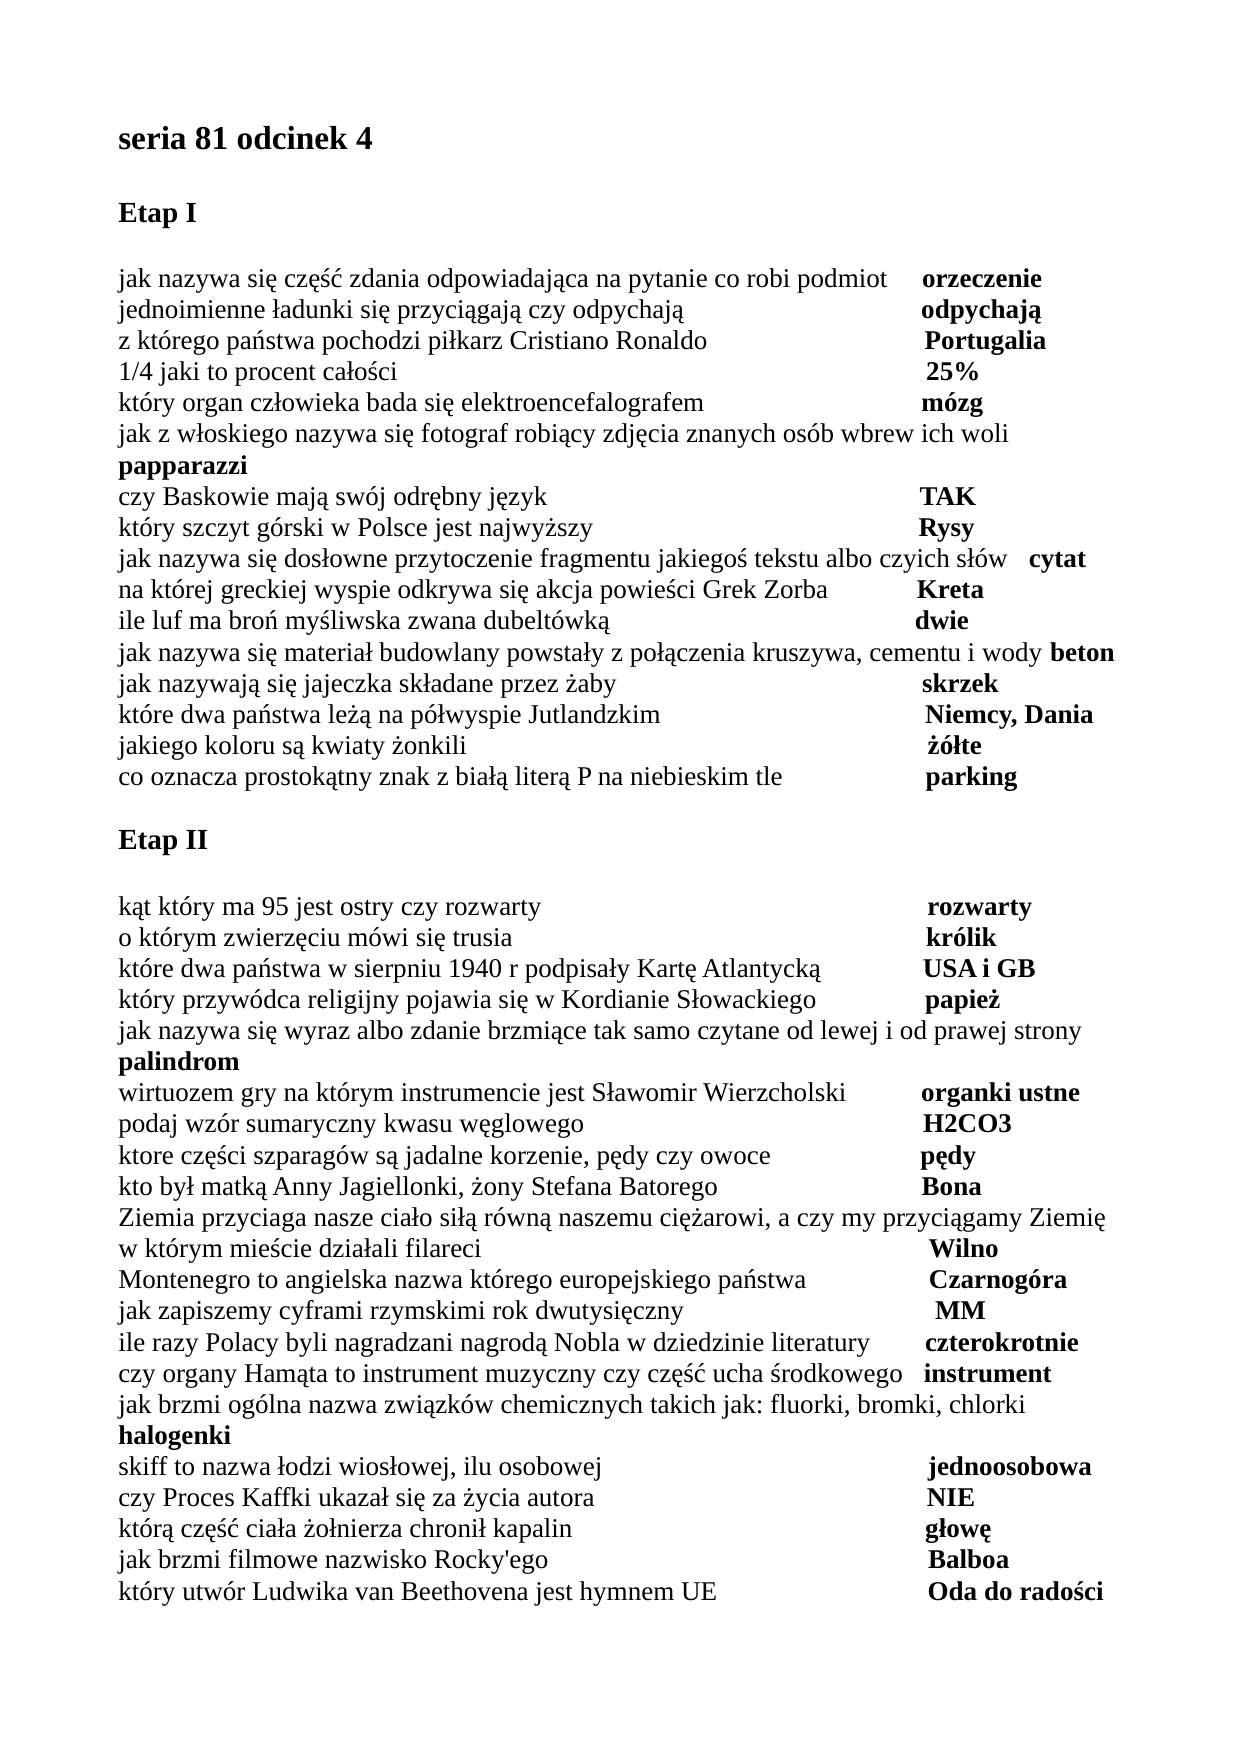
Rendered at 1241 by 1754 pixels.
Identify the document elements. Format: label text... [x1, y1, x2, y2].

text jak nazywa się dosłowne przytoczenie fragmentu jakiegoś tekstu albo czyich słów cytat [118, 542, 1122, 573]
text jak nazywa się materiał budowlany powstały z połączenia kruszywa, cementu i wody beton [118, 636, 1122, 667]
text jak brzmi ogólna nazwa związków chemicznych takich jak: fluorki, bromki, chlorki [118, 1388, 1122, 1419]
text które dwa państwa w sierpniu 1940 r podpisały Kartę Atlantycką USA i GB [118, 952, 1122, 983]
text ktore części szparagów są jadalne korzenie, pędy czy owoce pędy [118, 1139, 1122, 1170]
text skiff to nazwa łodzi wiosłowej, ilu osobowej jednoosobowa [118, 1450, 1122, 1481]
text seria 81 odcinek 4 [118, 118, 1122, 156]
text na której greckiej wyspie odkrywa się akcja powieści Grek Zorba Kreta [118, 573, 1122, 604]
text co oznacza prostokątny znak z białą literą P na niebieskim tle parking [118, 760, 1122, 791]
text który utwór Ludwika van Beethovena jest hymnem UE Oda do radości [118, 1575, 1122, 1606]
text Montenegro to angielska nazwa którego europejskiego państwa Czarnogóra [118, 1263, 1122, 1294]
text czy Baskowie mają swój odrębny język TAK [118, 480, 1122, 511]
text czy Proces Kaffki ukazał się za życia autora NIE [118, 1481, 1122, 1512]
text jak nazywają się jajeczka składane przez żaby skrzek [118, 667, 1122, 698]
text w którym mieście działali filareci Wilno [118, 1232, 1122, 1263]
text kto był matką Anny Jagiellonki, żony Stefana Batorego Bona [118, 1170, 1122, 1201]
text którą część ciała żołnierza chronił kapalin głowę [118, 1512, 1122, 1544]
text Etap I [118, 195, 1122, 228]
text jak nazywa się wyraz albo zdanie brzmiące tak samo czytane od lewej i od prawej strony palindrom [118, 1014, 1122, 1076]
text jakiego koloru są kwiaty żonkili żółte [118, 729, 1122, 760]
text podaj wzór sumaryczny kwasu węglowego H2CO3 [118, 1108, 1122, 1139]
text który organ człowieka bada się elektroencefalografem mózg [118, 386, 1122, 418]
text jak brzmi filmowe nazwisko Rocky'ego Balboa [118, 1544, 1122, 1575]
text jak nazywa się część zdania odpowiadająca na pytanie co robi podmiot orzeczenie [118, 262, 1122, 293]
text jak z włoskiego nazywa się fotograf robiący zdjęcia znanych osób wbrew ich woli papparazzi [118, 418, 1122, 480]
text który przywódca religijny pojawia się w Kordianie Słowackiego papież [118, 983, 1122, 1014]
text który szczyt górski w Polsce jest najwyższy Rysy [118, 511, 1122, 542]
text ile luf ma broń myśliwska zwana dubeltówką dwie [118, 604, 1122, 636]
text z którego państwa pochodzi piłkarz Cristiano Ronaldo Portugalia [118, 324, 1122, 355]
text o którym zwierzęciu mówi się trusia królik [118, 921, 1122, 952]
text Etap II [118, 822, 1122, 856]
text które dwa państwa leżą na półwyspie Jutlandzkim Niemcy, Dania [118, 698, 1122, 729]
text wirtuozem gry na którym instrumencie jest Sławomir Wierzcholski organki ustne [118, 1076, 1122, 1108]
text halogenki [118, 1419, 1122, 1450]
text jak zapiszemy cyframi rzymskimi rok dwutysięczny MM [118, 1294, 1122, 1326]
text jednoimienne ładunki się przyciągają czy odpychają odpychają [118, 293, 1122, 324]
text czy organy Hamąta to instrument muzyczny czy część ucha środkowego instrument [118, 1357, 1122, 1388]
text 1/4 jaki to procent całości 25% [118, 355, 1122, 386]
text Ziemia przyciaga nasze ciało siłą równą naszemu ciężarowi, a czy my przyciągamy Ziemię [118, 1201, 1122, 1232]
text kąt który ma 95 jest ostry czy rozwarty rozwarty [118, 889, 1122, 921]
text ile razy Polacy byli nagradzani nagrodą Nobla w dziedzinie literatury czterokrotnie [118, 1326, 1122, 1357]
